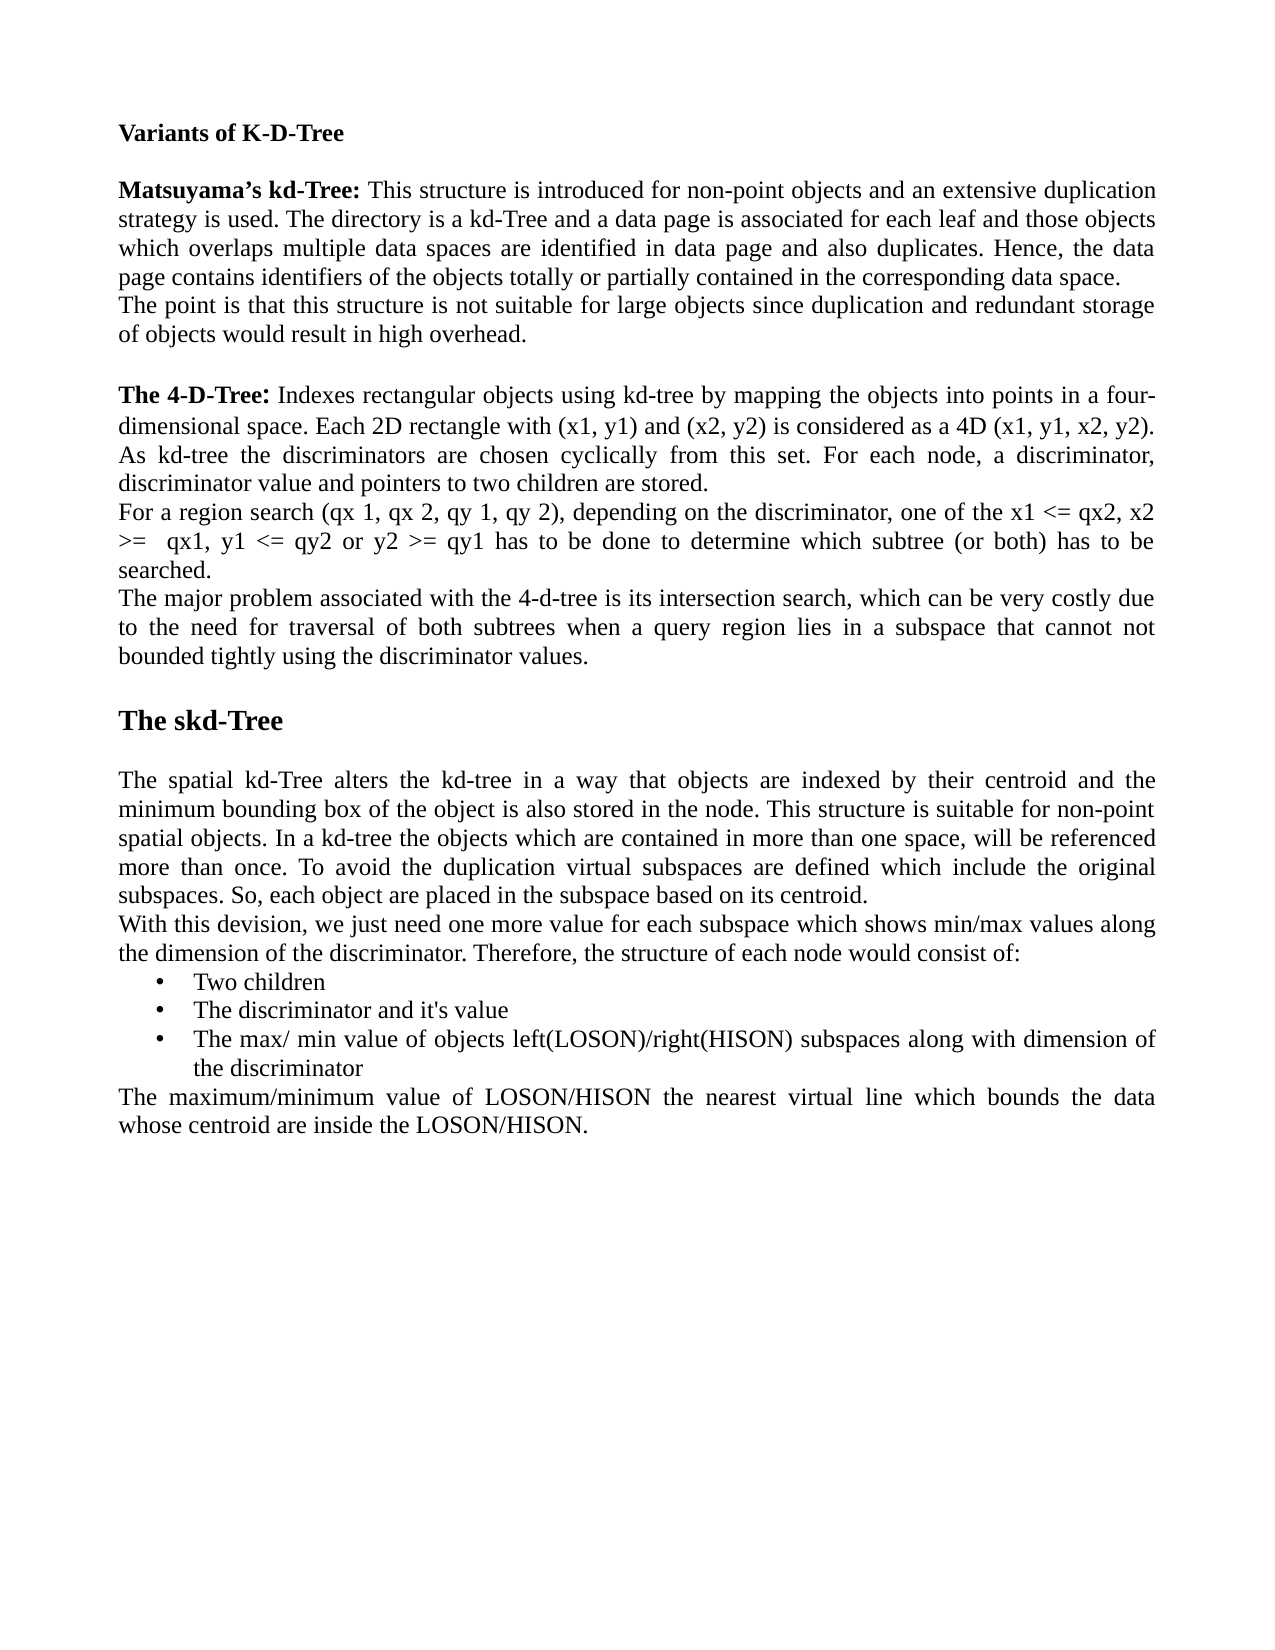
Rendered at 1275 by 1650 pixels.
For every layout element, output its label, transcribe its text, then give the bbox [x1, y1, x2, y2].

text With this devision, we just need one more value for each subspace which shows min/max values along the dimension of the discriminator. Therefore, the structure of each node would consist of: [118, 909, 1157, 967]
text The maximum/minimum value of LOSON/HISON the nearest virtual line which bounds the data whose centroid are inside the LOSON/HISON. [118, 1082, 1157, 1139]
list Two children [156, 967, 1157, 996]
list The discriminator and it's value [156, 996, 1157, 1024]
text The skd-Tree [118, 703, 1157, 737]
text For a region search (qx 1, qx 2, qy 1, qy 2), depending on the discriminator, one of the x1 <= qx2, x2 >= qx1, y1 <= qy2 or y2 >= qy1 has to be done to determine which subtree (or both) has to be searched. [118, 497, 1157, 583]
text The major problem associated with the 4-d-tree is its intersection search, which can be very costly due to the need for traversal of both subtrees when a query region lies in a subspace that cannot not bounded tightly using the discriminator values. [118, 583, 1157, 670]
text Matsuyama’s kd-Tree: This structure is introduced for non-point objects and an extensive duplication strategy is used. The directory is a kd-Tree and a data page is associated for each leaf and those objects which overlaps multiple data spaces are identified in data page and also duplicates. Hence, the data page contains identifiers of the objects totally or partially contained in the corresponding data space. [118, 176, 1157, 291]
text The point is that this structure is not suitable for large objects since duplication and redundant storage of objects would result in high overhead. [118, 291, 1157, 348]
list The max/ min value of objects left(LOSON)/right(HISON) subspaces along with dimension of the discriminator [156, 1024, 1157, 1082]
text The 4-D-Tree: Indexes rectangular objects using kd-tree by mapping the objects into points in a four-dimensional space. Each 2D rectangle with (x1, y1) and (x2, y2) is considered as a 4D (x1, y1, x2, y2). As kd-tree the discriminators are chosen cyclically from this set. For each node, a discriminator, discriminator value and pointers to two children are stored. [118, 377, 1157, 497]
text Variants of K-D-Tree [118, 118, 1157, 147]
text The spatial kd-Tree alters the kd-tree in a way that objects are indexed by their centroid and the minimum bounding box of the object is also stored in the node. This structure is suitable for non-point spatial objects. In a kd-tree the objects which are contained in more than one space, will be referenced more than once. To avoid the duplication virtual subspaces are defined which include the original subspaces. So, each object are placed in the subspace based on its centroid. [118, 766, 1157, 909]
